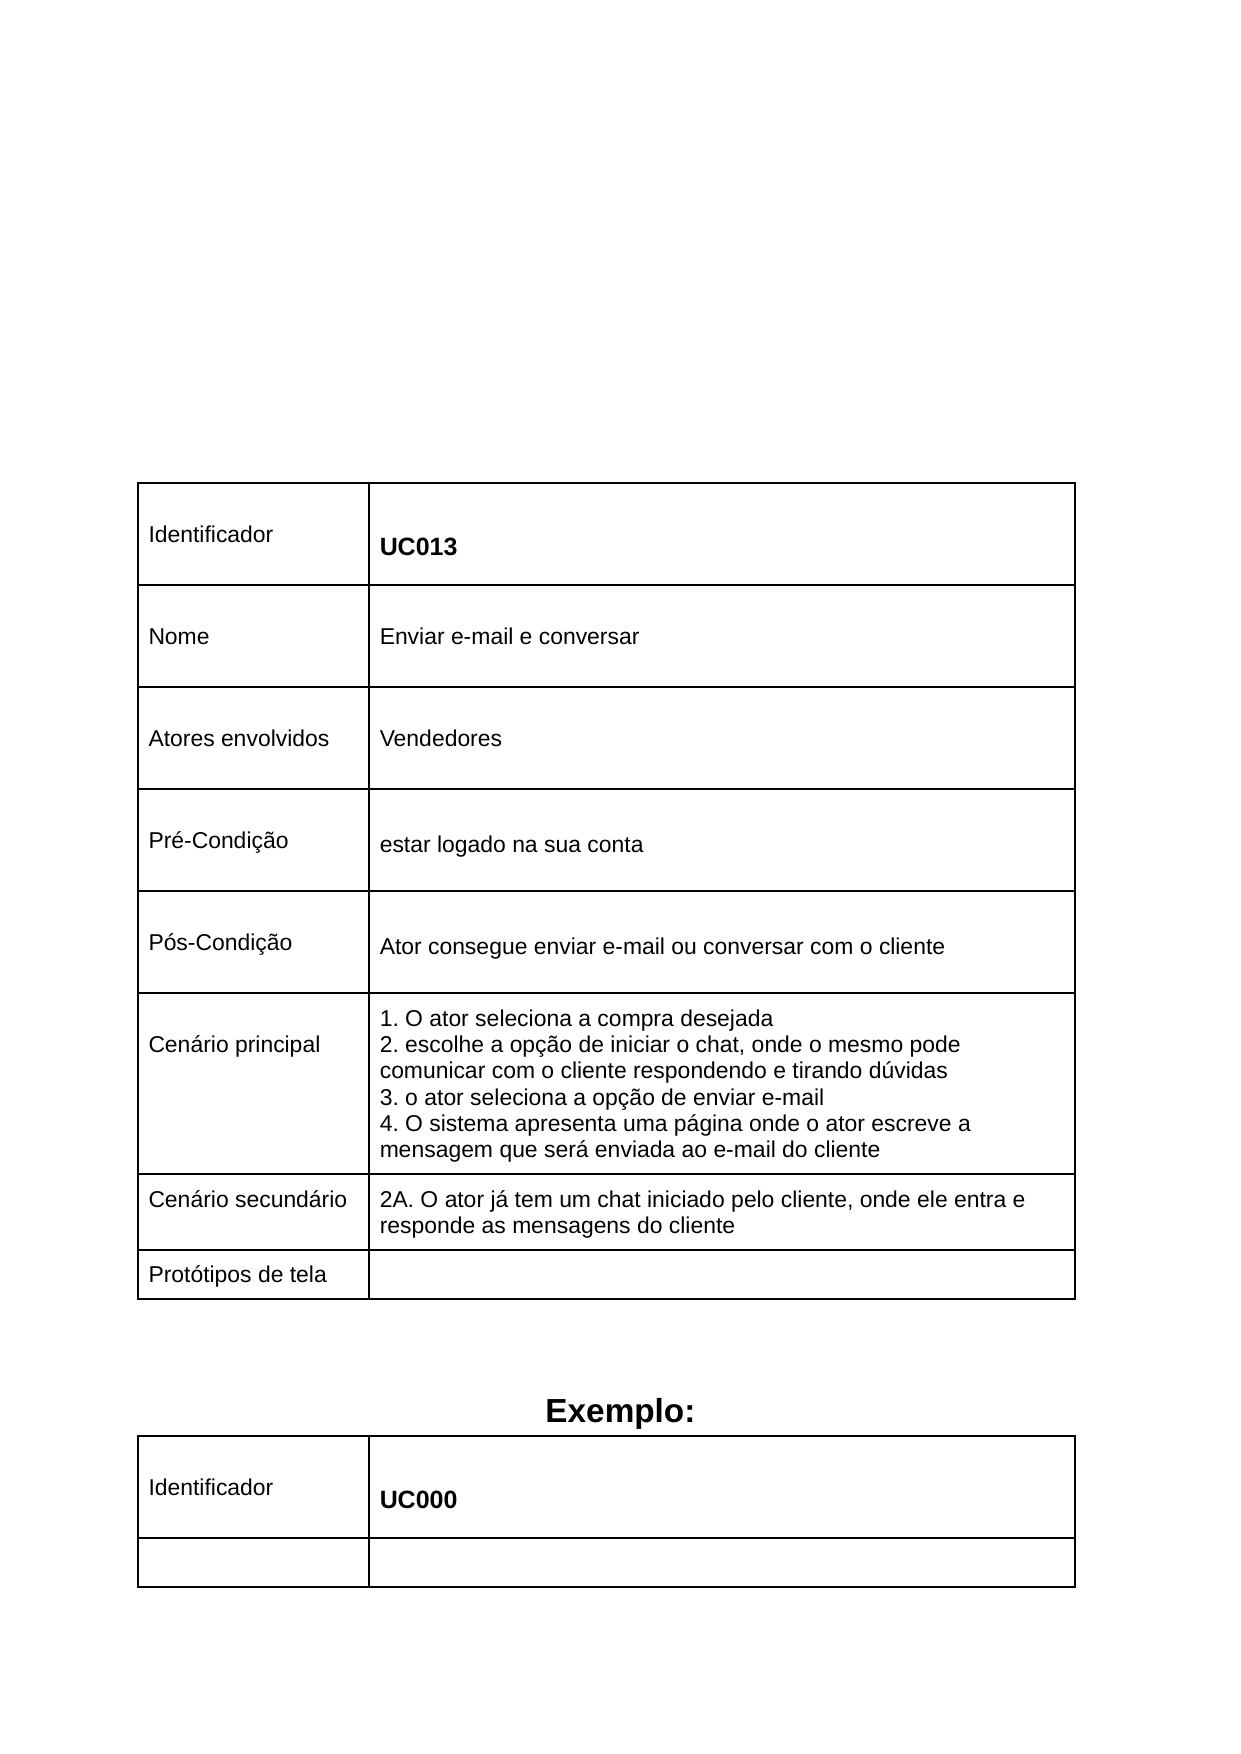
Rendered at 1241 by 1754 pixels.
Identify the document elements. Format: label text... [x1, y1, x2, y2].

table_cell Cenário principal [139, 994, 368, 1173]
table_cell Pré-Condição [139, 790, 368, 890]
table_cell estar logado na sua conta [370, 790, 1074, 890]
table_cell Vendedores [370, 688, 1074, 788]
text Exemplo: [150, 1391, 1090, 1429]
table_cell 1. O ator seleciona a compra desejada 2. escolhe a opção de iniciar o chat, onde o mesmo pode comunicar com o cliente respondendo e tirando dúvidas 3. o ator seleciona a opção de enviar e-mail 4. O sistema apresenta uma página onde o ator escreve a mensagem que será enviada ao e-mail do cliente [370, 994, 1074, 1173]
table_cell 2A. O ator já tem um chat iniciado pelo cliente, onde ele entra e responde as mensagens do cliente [370, 1175, 1074, 1249]
table_header Identificador [139, 1437, 368, 1537]
table_cell Cenário secundário [139, 1175, 368, 1249]
table_cell Atores envolvidos [139, 688, 368, 788]
table_cell Protótipos de tela [139, 1251, 368, 1298]
table_header Identificador [139, 484, 368, 584]
table_header UC000 [370, 1437, 1074, 1537]
table_cell [370, 1251, 1074, 1298]
table_cell Ator consegue enviar e-mail ou conversar com o cliente [370, 892, 1074, 992]
table_cell [139, 1539, 368, 1586]
table_cell Pós-Condição [139, 892, 368, 992]
table_cell Nome [139, 586, 368, 686]
table_header UC013 [370, 484, 1074, 584]
table_cell Enviar e-mail e conversar [370, 586, 1074, 686]
table_cell [370, 1539, 1074, 1586]
